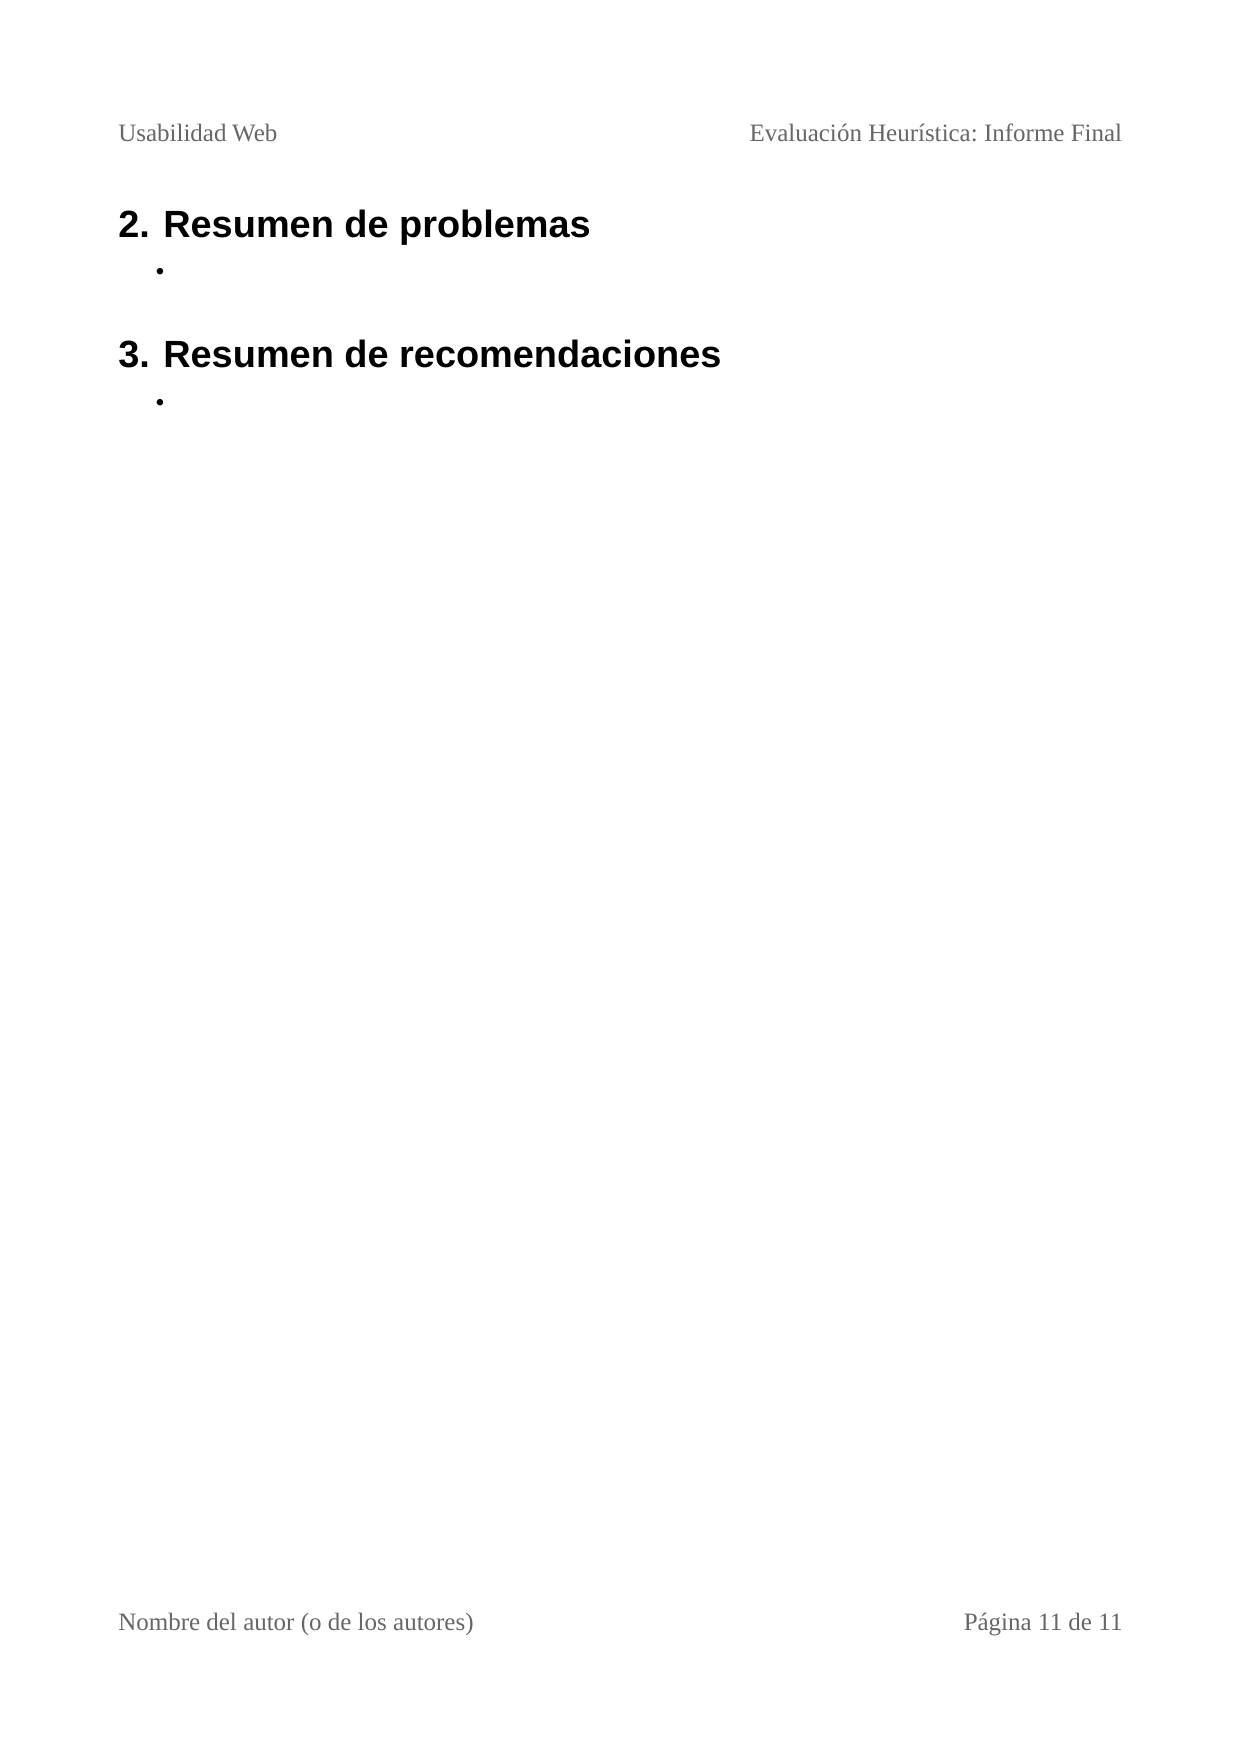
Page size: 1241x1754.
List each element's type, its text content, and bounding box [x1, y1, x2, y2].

subtitle Resumen de recomendaciones [118, 332, 1122, 375]
subtitle Resumen de problemas [118, 201, 1122, 245]
